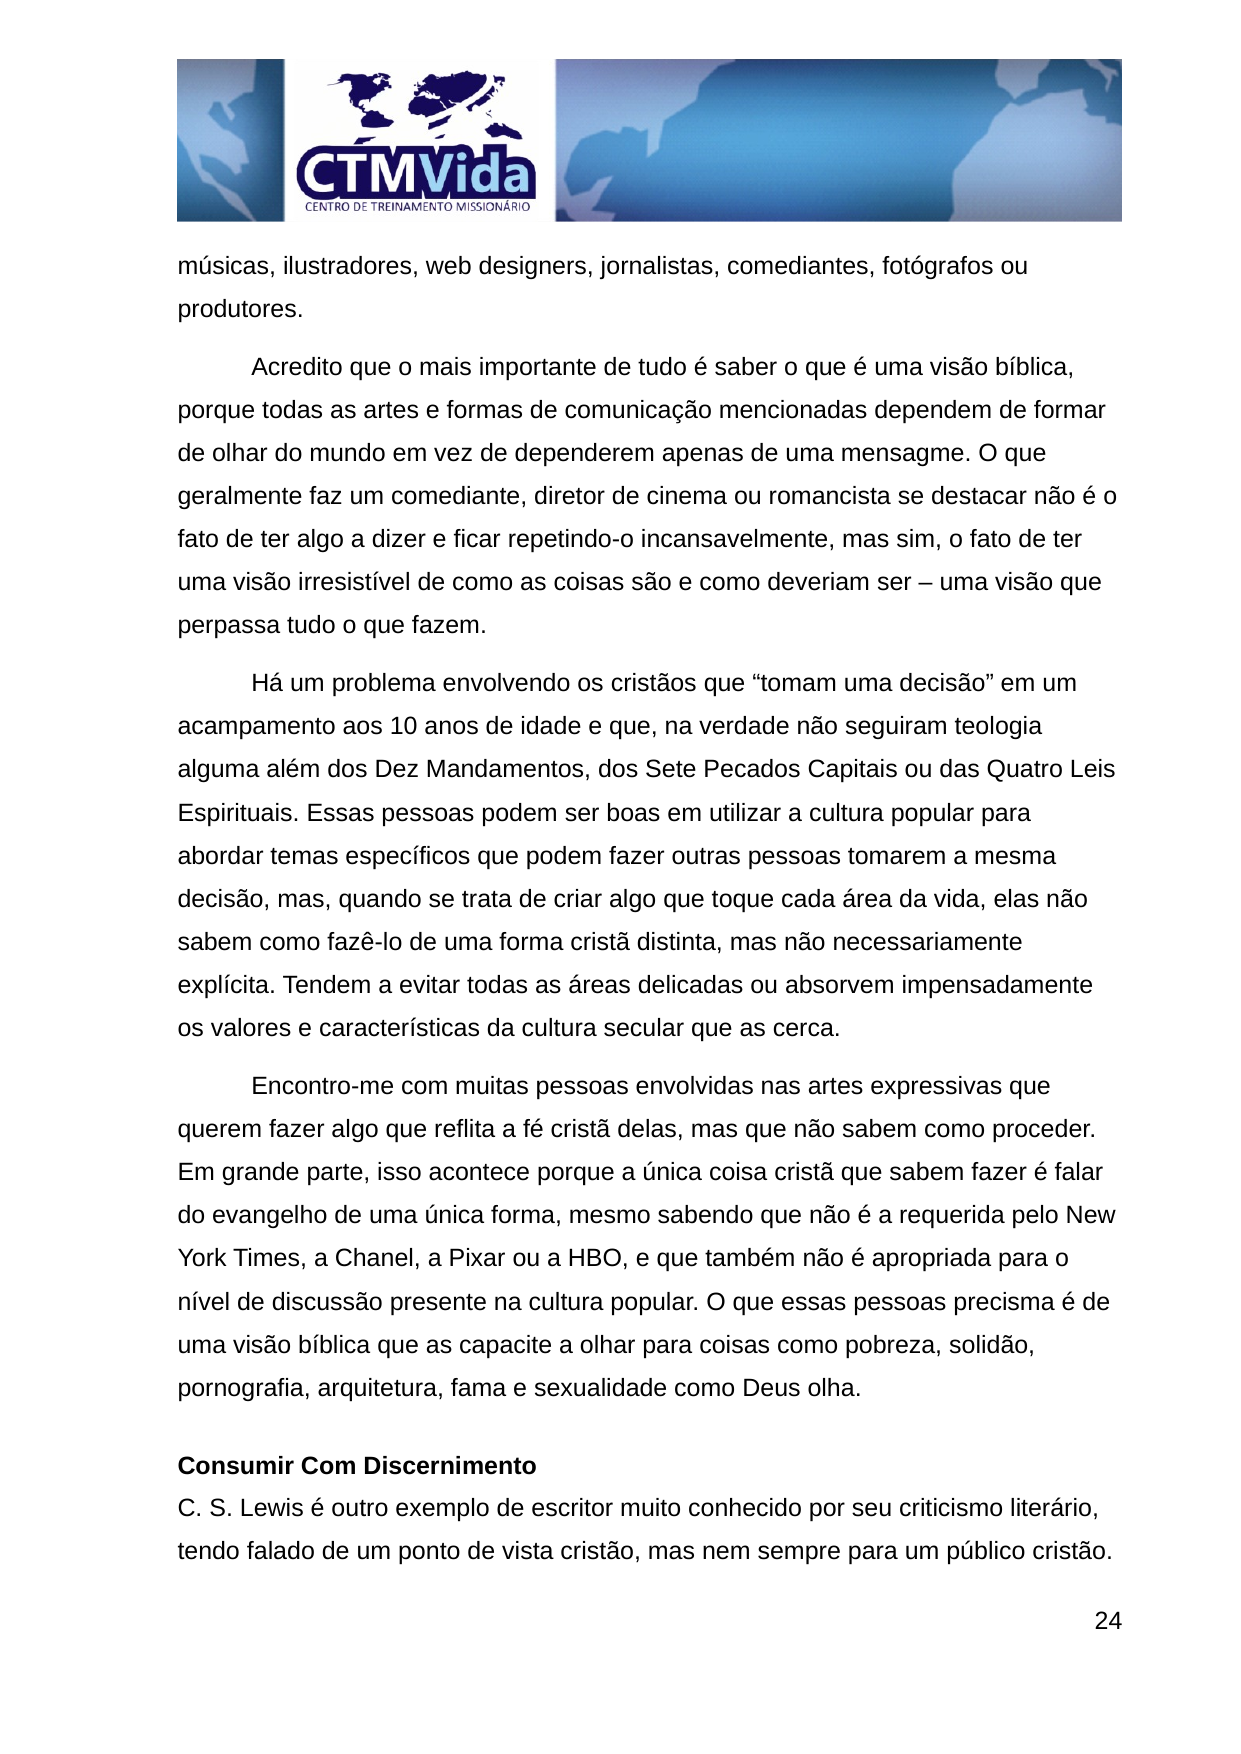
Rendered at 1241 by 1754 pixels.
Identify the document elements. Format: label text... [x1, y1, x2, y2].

text Acredito que o mais importante de tudo é saber o que é uma visão bíblica, porque todas as artes e formas de comunicação mencionadas dependem de formar de olhar do mundo em vez de dependerem apenas de uma mensagme. O que geralmente faz um comediante, diretor de cinema ou romancista se destacar não é o fato de ter algo a dizer e ficar repetindo-o incansavelmente, mas sim, o fato de ter uma visão irresistível de como as coisas são e como deveriam ser – uma visão que perpassa tudo o que fazem. [177, 352, 1122, 639]
text Há um problema envolvendo os cristãos que “tomam uma decisão” em um acampamento aos 10 anos de idade e que, na verdade não seguiram teologia alguma além dos Dez Mandamentos, dos Sete Pecados Capitais ou das Quatro Leis Espirituais. Essas pessoas podem ser boas em utilizar a cultura popular para abordar temas específicos que podem fazer outras pessoas tomarem a mesma decisão, mas, quando se trata de criar algo que toque cada área da vida, elas não sabem como fazê-lo de uma forma cristã distinta, mas não necessariamente explícita. Tendem a evitar todas as áreas delicadas ou absorvem impensadamente os valores e características da cultura secular que as cerca. [177, 668, 1122, 1042]
text C. S. Lewis é outro exemplo de escritor muito conhecido por seu criticismo literário, tendo falado de um ponto de vista cristão, mas nem sempre para um público cristão. [177, 1493, 1122, 1564]
subtitle Consumir com discernimento [177, 1451, 1122, 1480]
text músicas, ilustradores, web designers, jornalistas, comediantes, fotógrafos ou produtores. [177, 251, 1122, 323]
picture [177, 59, 1122, 222]
text Encontro-me com muitas pessoas envolvidas nas artes expressivas que querem fazer algo que reflita a fé cristã delas, mas que não sabem como proceder. Em grande parte, isso acontece porque a única coisa cristã que sabem fazer é falar do evangelho de uma única forma, mesmo sabendo que não é a requerida pelo New York Times, a Chanel, a Pixar ou a HBO, e que também não é apropriada para o nível de discussão presente na cultura popular. O que essas pessoas precisma é de uma visão bíblica que as capacite a olhar para coisas como pobreza, solidão, pornografia, arquitetura, fama e sexualidade como Deus olha. [177, 1071, 1122, 1402]
